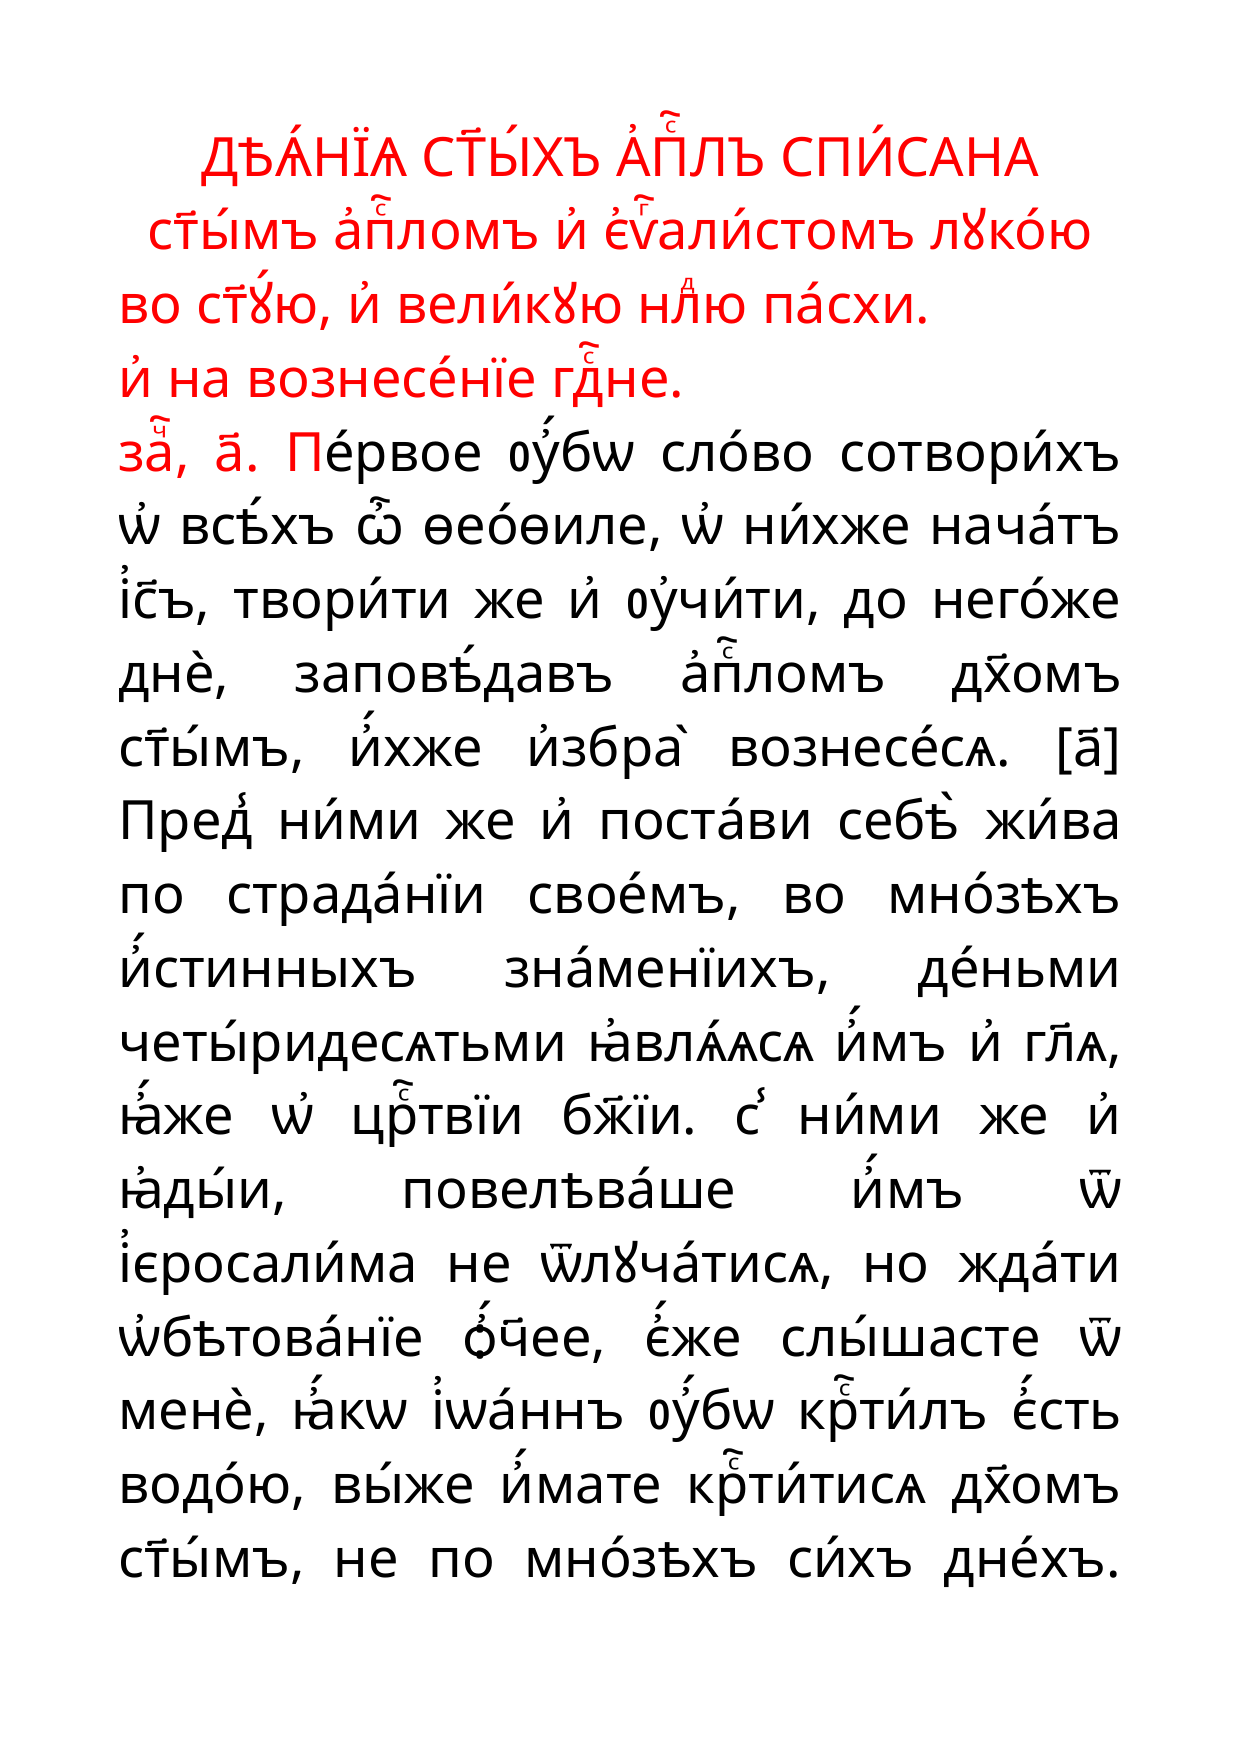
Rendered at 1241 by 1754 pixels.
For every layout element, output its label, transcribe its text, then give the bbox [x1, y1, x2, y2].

text ДѢѦ́НЇѦ СТ҃Ы́ХЪ А҆Пⷭ҇ЛЪ СПИ́САНА [118, 118, 1122, 192]
text заⷱ҇, а҃. Пе́рвое ᲂу҆́бѡ сло́во сотвори́хъ ѡ҆ всѣ́хъ ѽ ѳео́ѳиле, ѡ҆ ни́хже нача́тъ і҆с҃ъ, твори́ти же и҆ ᲂу҆чи́ти, до него́же днѐ, заповѣ́давъ а҆пⷭ҇ломъ дх҃омъ ст҃ы́мъ, и҆́хже и҆збра̀ вознесе́сѧ. [а҃] Пред̾ ни́ми же и҆ поста́ви себѣ̀ жи́ва по страда́нїи свое́мъ, во мно́зѣхъ и҆́стинныхъ зна́менїихъ, де́ньми четы́ридесѧтьми ꙗ҆влѧ́ѧсѧ и҆́мъ и҆ гл҃ѧ, ꙗ҆́же ѡ҆ црⷭ҇твїи бж҃їи. с̾ ни́ми же и҆ ꙗ҆ды́и, повелѣва́ше и҆́мъ ѿ і҆єросали́ма не ѿлꙋча́тисѧ, но жда́ти ѡ҆бѣтова́нїе ѻ҆́ч҃ее, є҆́же слы́шасте ѿ менѐ, ꙗ҆́кѡ і҆ѡа́ннъ ᲂу҆́бѡ крⷭ҇ти́лъ є҆́сть водо́ю, вы́же и҆́мате крⷭ҇ти́тисѧ дх҃омъ ст҃ы́мъ, не по мно́зѣхъ си́хъ дне́хъ. ѻ҆ни́же ᲂу҆́бѡ сше́дшесѧ, вопроша́хꙋ є҆гѡ̀ гл҃юще, гдⷭ҇и, а҆́ще в̾ лѣ́то сѐ ᲂу҆страѧ́еши црⷭ҇твїе і҆и҃лево; рече́ же к̾ ни́мъ, нѣ́сть ва́ше разꙋмѣ́ти времена̀ и҆ лѣ́та, ꙗ҆́же ѻ҆ц҃ъ положѝ свое́ю ѻ҆́бластїю. но прїи́мете си́лꙋ наше́дшꙋ ст҃о́мꙋ дх҃ꙋ на вы̀, и҆ бꙋ́дете мѝ свидѣ́теле, во і҆єросали́мѣ же, и҆ во все́й і҆ꙋде́и и҆ самарі́и, и҆ да́же до послѣ́днихъ землѝ. коне́цъ, па́сцѣ. чтѝ вознесе́нїю. И҆ сїѧ̀ ре́къ, зрѧ́щемъ и҆́мъ, взѧ́тсѧ, и҆ ѻ҆́блакъ подъѧ́тъ є҆гѡ̀ ѿ ѻ҆́чїю и҆́хъ. и҆ ꙗ҆́кѡ взира́юще бѧ́хꙋ на́ нб҃о и҆дꙋ́щꙋ є҆мꙋ̀, и҆ сѐ мꙋ́жа два̀ ста́ста пред̾ ни́ми во ѡ҆де́жди бѣлѣ̀, ꙗ҆́же и҆ реко́ста, мꙋ́жїе галиле́йстїи что̀ стоитѐ зрѧ́ще на́ нб҃о; сѐ і҆с҃ъ, вознесы́исѧ ѿ ва́съ на́ нб҃о, та́кожде прїи́детъ, и҆́мже ѻ҆́бразомъ ви́дѣсте є҆гѡ̀ и҆дꙋ́ща на́ нб҃о. [118, 413, 1122, 1593]
text и҆ на вознесе́нїе гдⷭ҇не. [118, 339, 1122, 413]
text ст҃ы́мъ а҆пⷭ҇ломъ и҆ є҆ѵⷢ҇али́стомъ лꙋко́ю [118, 192, 1122, 266]
text во ст҃ꙋ́ю, и҆ вели́кꙋю нлⷣю па́схи. [118, 266, 1122, 339]
